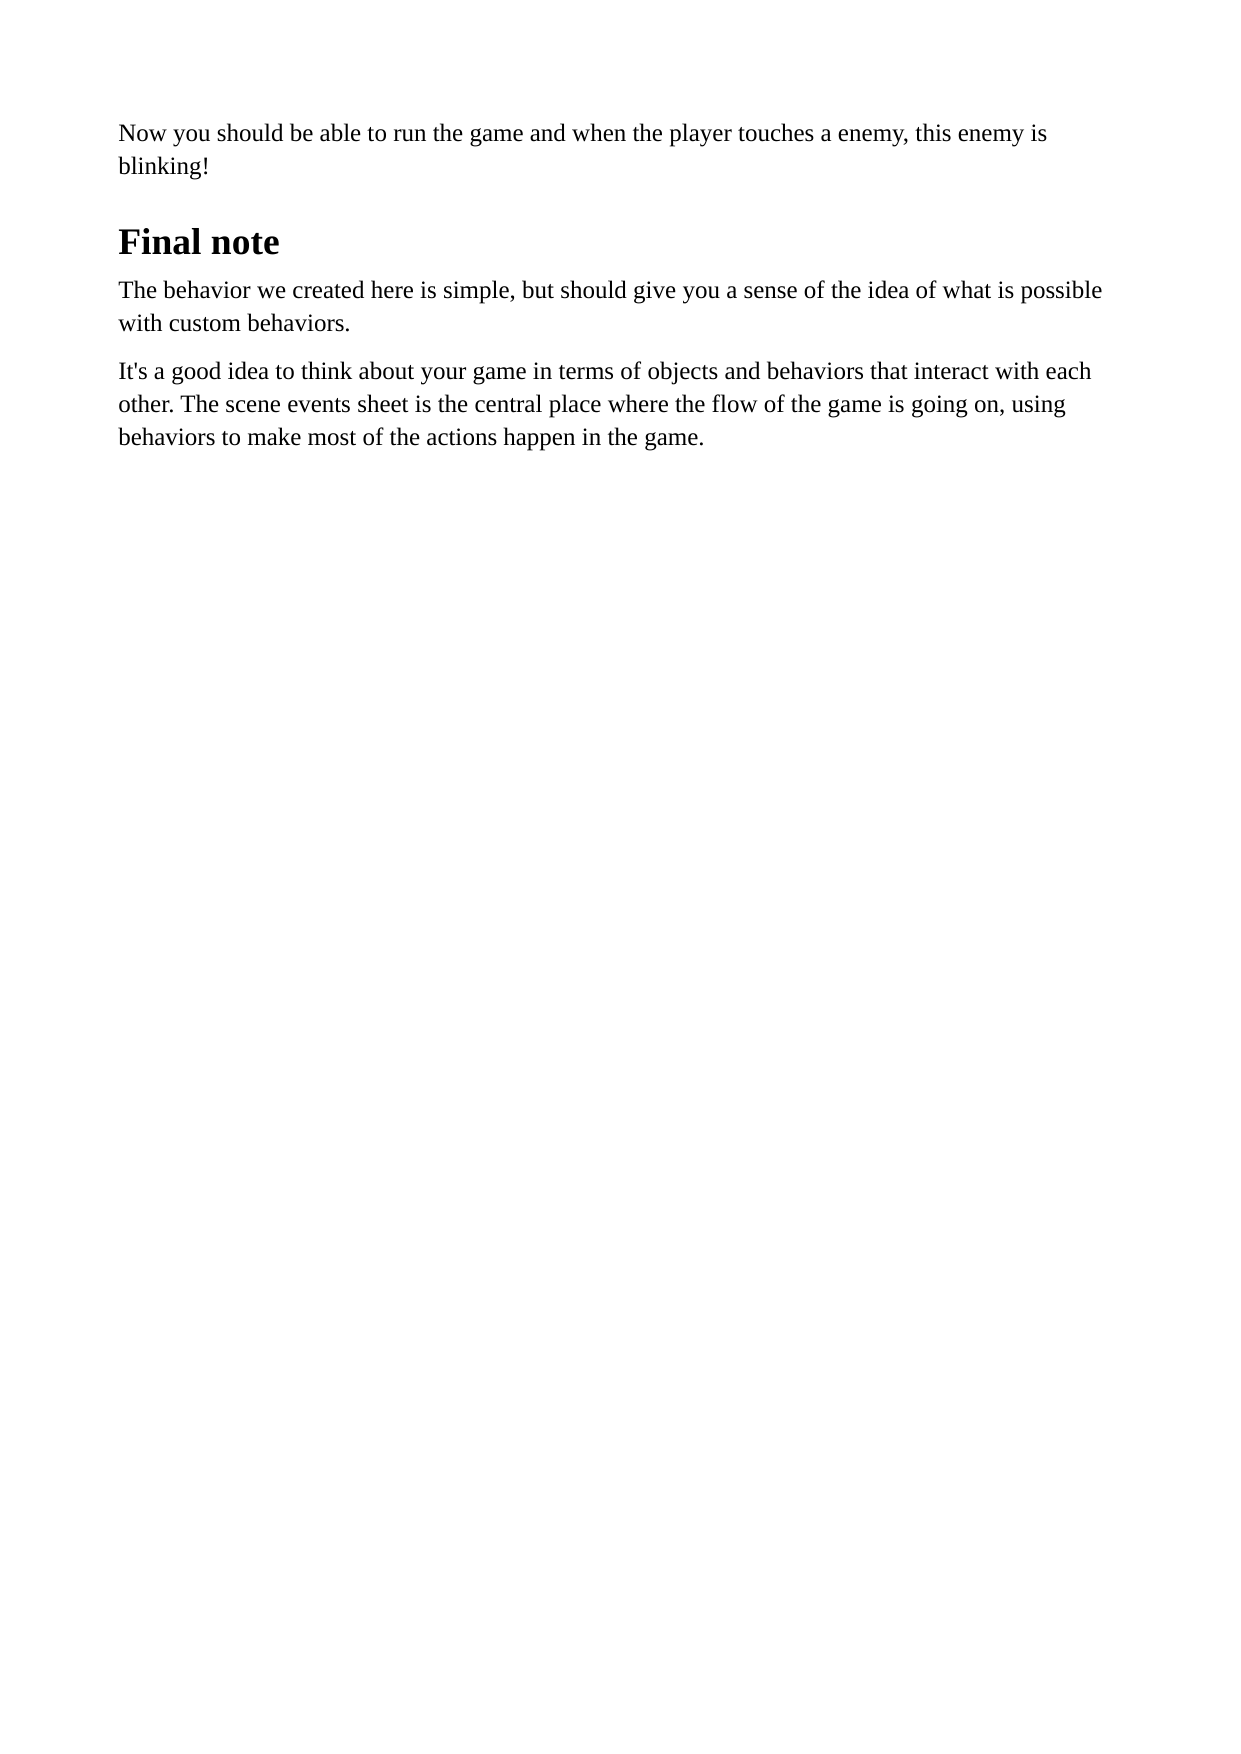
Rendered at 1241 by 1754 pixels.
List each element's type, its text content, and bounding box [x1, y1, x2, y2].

text Now you should be able to run the game and when the player touches a enemy, this enemy is blinking! [118, 118, 1122, 180]
text The behavior we created here is simple, but should give you a sense of the idea of what is possible with custom behaviors. [118, 275, 1122, 337]
subtitle Final note [118, 219, 1122, 263]
text It's a good idea to think about your game in terms of objects and behaviors that interact with each other. The scene events sheet is the central place where the flow of the game is going on, using behaviors to make most of the actions happen in the game. [118, 356, 1122, 451]
